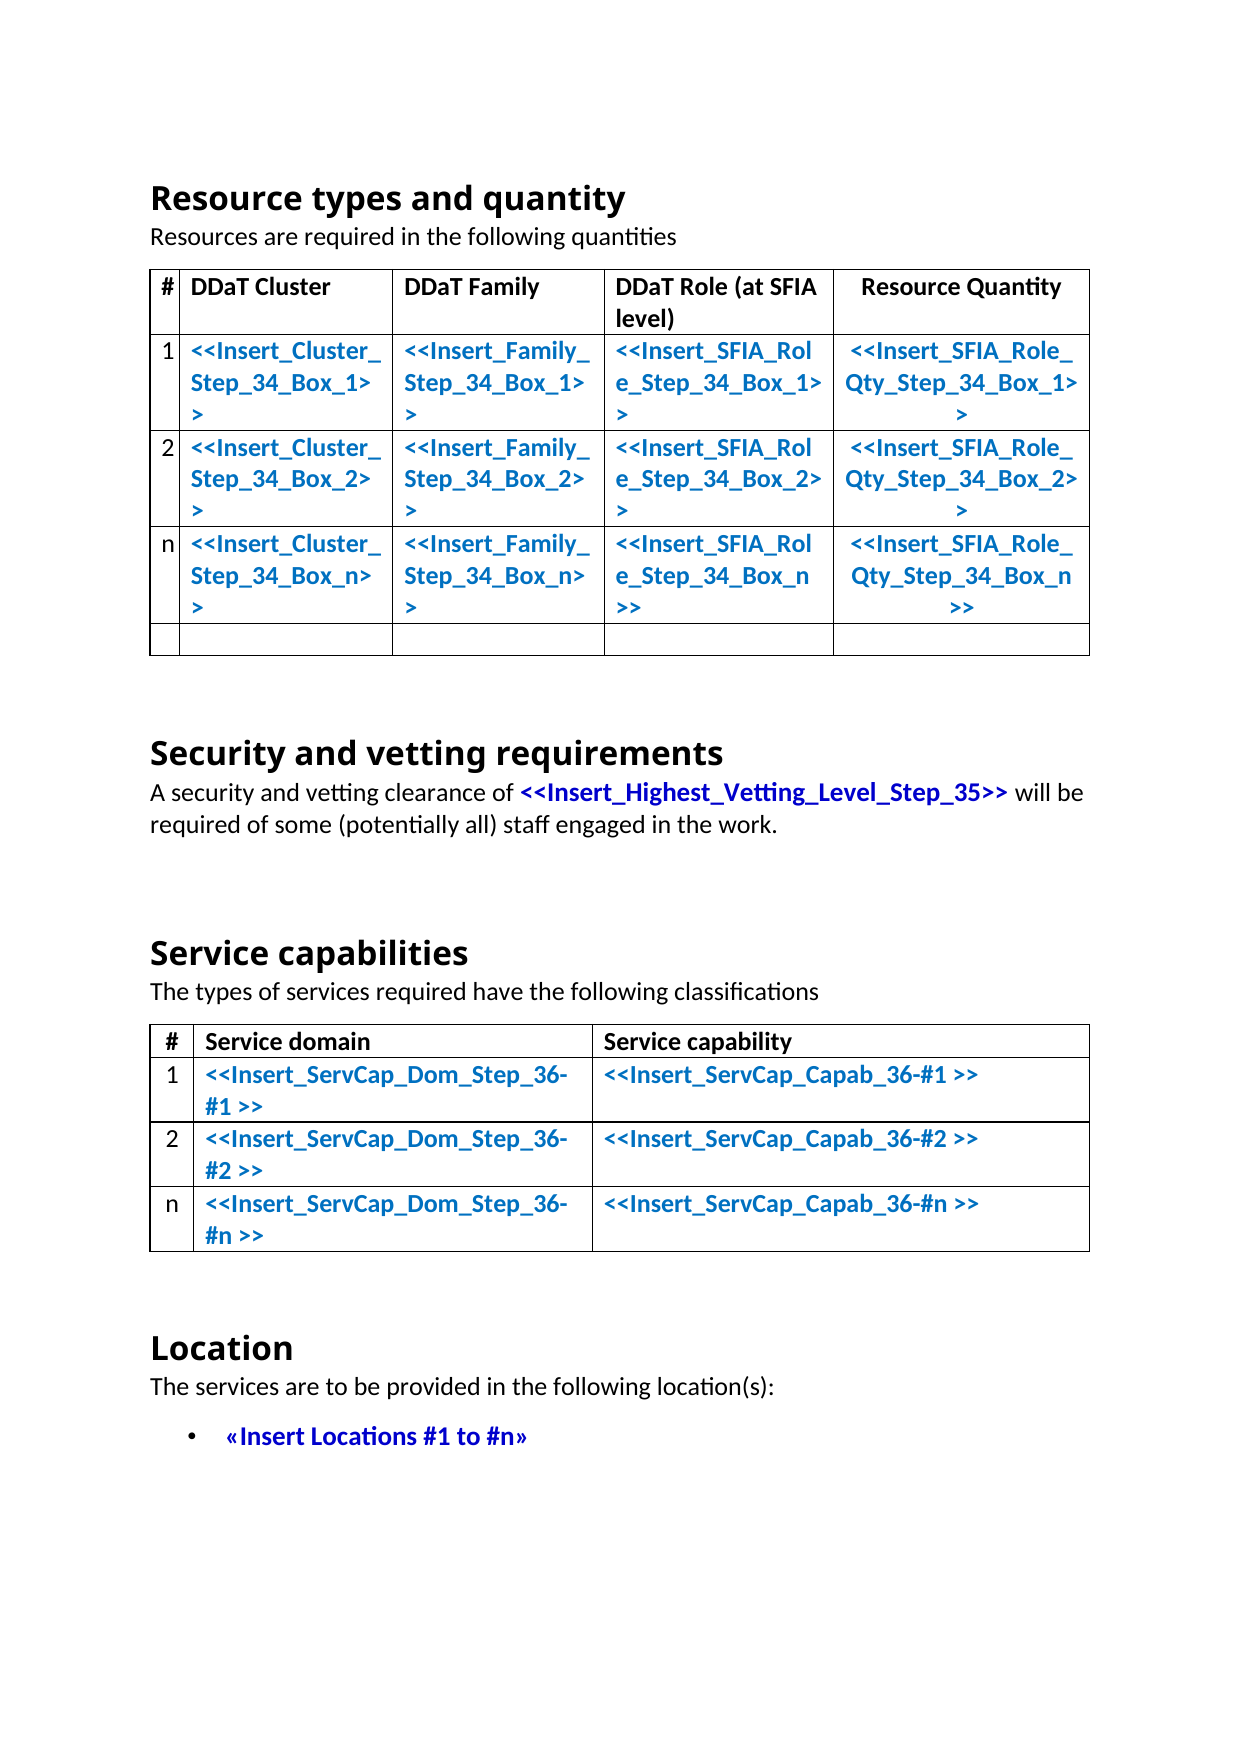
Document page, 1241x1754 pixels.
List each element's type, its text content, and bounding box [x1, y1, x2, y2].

table_cell 1 [151, 335, 179, 430]
table_cell <<Insert_SFIA_Role_Qty_Step_34_Box_2>> [834, 431, 1089, 526]
table_cell <<Insert_Cluster_Step_34_Box_n>> [180, 527, 392, 622]
list «Insert Locations #1 to #n» [187, 1419, 1090, 1452]
table_cell <<Insert_SFIA_Role_Step_34_Box_1>> [605, 335, 833, 430]
text Resources are required in the following quantities [150, 220, 1090, 252]
table_cell [151, 624, 179, 655]
table_header Service domain [194, 1025, 592, 1057]
text The types of services required have the following classifications [150, 976, 1090, 1007]
table_cell <<Insert_Cluster_Step_34_Box_2>> [180, 431, 392, 526]
table_cell 2 [151, 431, 179, 526]
subtitle Service capabilities [150, 930, 1090, 976]
table_cell <<Insert_ServCap_Dom_Step_36-#n >> [194, 1187, 592, 1251]
table_cell n [151, 1187, 193, 1251]
table_cell 2 [151, 1123, 193, 1186]
subtitle Resource types and quantity [150, 175, 1090, 220]
table_cell [180, 624, 392, 655]
table_cell <<Insert_ServCap_Dom_Step_36-#2 >> [194, 1123, 592, 1186]
table_header Resource Quantity [834, 270, 1089, 333]
table_cell [834, 624, 1089, 655]
table_header DDaT Cluster [180, 270, 392, 333]
text A security and vetting clearance of <<Insert_Highest_Vetting_Level_Step_35>> will be required of some (potentially all) staff engaged in the work. [150, 775, 1090, 840]
table_cell <<Insert_SFIA_Role_Qty_Step_34_Box_1>> [834, 335, 1089, 430]
table_cell <<Insert_Family_Step_34_Box_1>> [393, 335, 604, 430]
table_header Service capability [593, 1025, 1089, 1057]
table_cell <<Insert_ServCap_Dom_Step_36-#1 >> [194, 1058, 592, 1121]
table_cell 1 [151, 1058, 193, 1121]
table_cell [605, 624, 833, 655]
table_header # [151, 270, 179, 333]
table_cell n [151, 527, 179, 622]
table_cell <<Insert_Cluster_Step_34_Box_1>> [180, 335, 392, 430]
table_cell <<Insert_ServCap_Capab_36-#n >> [593, 1187, 1089, 1251]
text The services are to be provided in the following location(s): [150, 1370, 1090, 1402]
table_header DDaT Family [393, 270, 604, 333]
table_header DDaT Role (at SFIA level) [605, 270, 833, 333]
subtitle Security and vetting requirements [150, 730, 1090, 775]
table_cell <<Insert_ServCap_Capab_36-#1 >> [593, 1058, 1089, 1121]
table_cell <<Insert_Family_Step_34_Box_2>> [393, 431, 604, 526]
subtitle Location [150, 1325, 1090, 1370]
table_header # [151, 1025, 193, 1057]
table_cell <<Insert_Family_Step_34_Box_n>> [393, 527, 604, 622]
table_cell <<Insert_ServCap_Capab_36-#2 >> [593, 1123, 1089, 1186]
table_cell <<Insert_SFIA_Role_Step_34_Box_n>> [605, 527, 833, 622]
table_cell <<Insert_SFIA_Role_Qty_Step_34_Box_n>> [834, 527, 1089, 622]
table_cell [393, 624, 604, 655]
table_cell <<Insert_SFIA_Role_Step_34_Box_2>> [605, 431, 833, 526]
